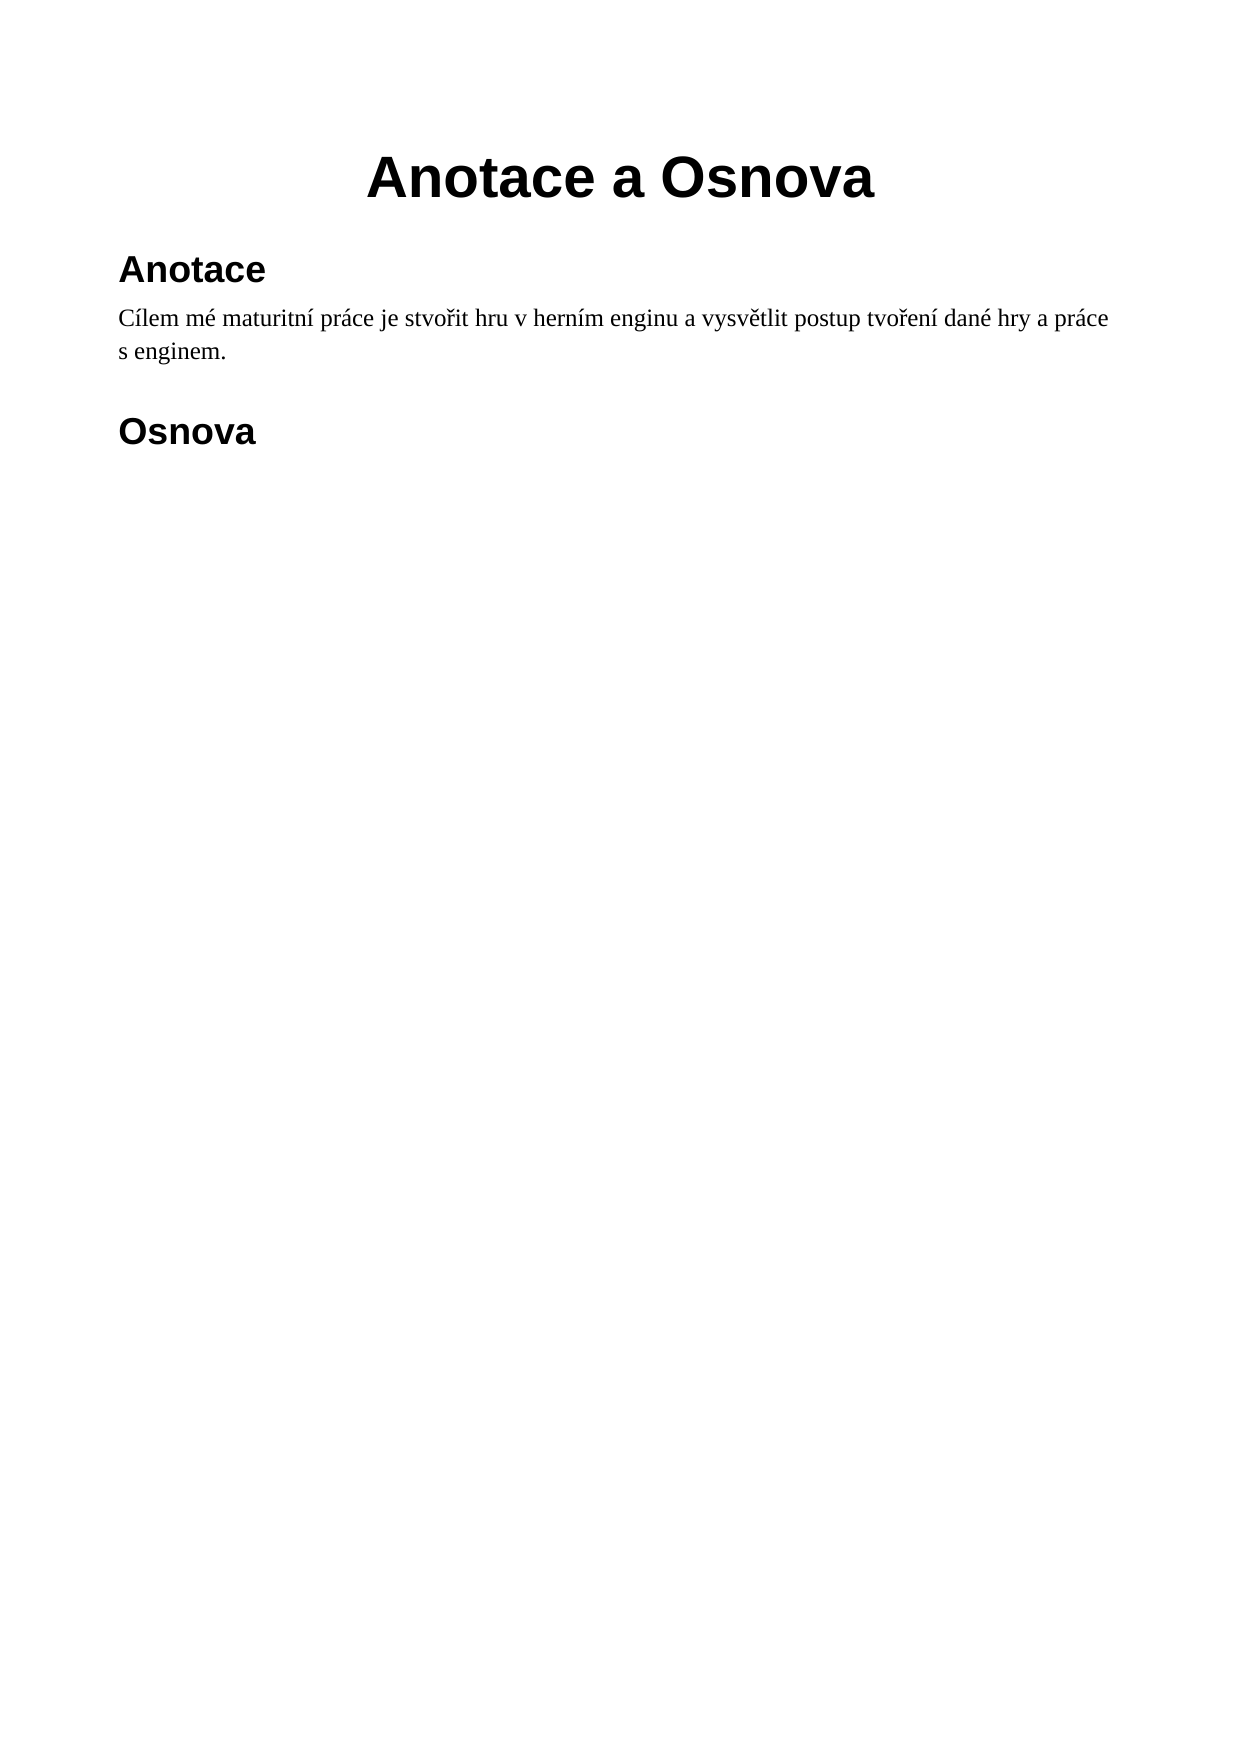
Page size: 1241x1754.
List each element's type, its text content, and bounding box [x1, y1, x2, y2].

subtitle Anotace [118, 248, 1122, 291]
subtitle Osnova [118, 409, 1122, 452]
title Anotace a Osnova [118, 143, 1122, 210]
text Cílem mé maturitní práce je stvořit hru v herním enginu a vysvětlit postup tvoření dané hry a práce s enginem. [118, 303, 1122, 365]
